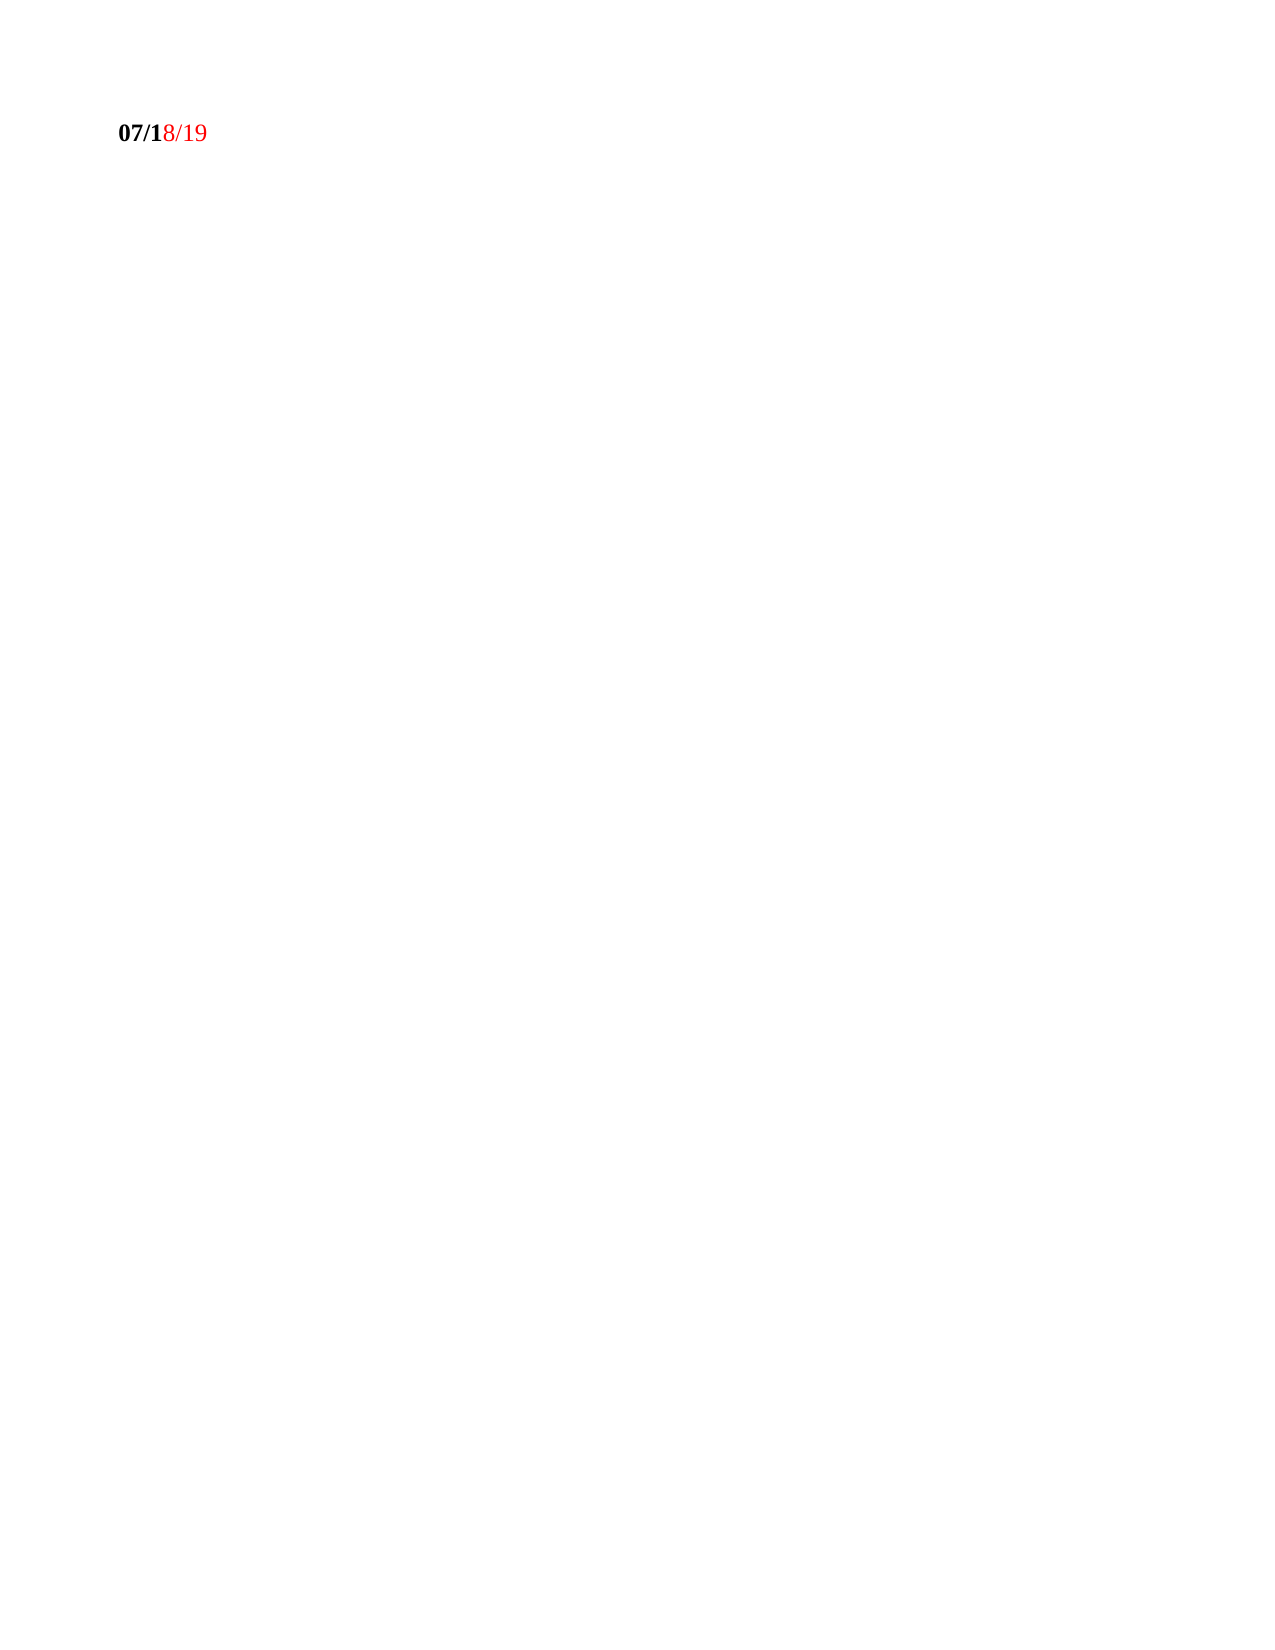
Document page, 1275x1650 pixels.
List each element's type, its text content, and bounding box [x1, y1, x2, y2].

text 07/18/19 [118, 118, 1157, 147]
